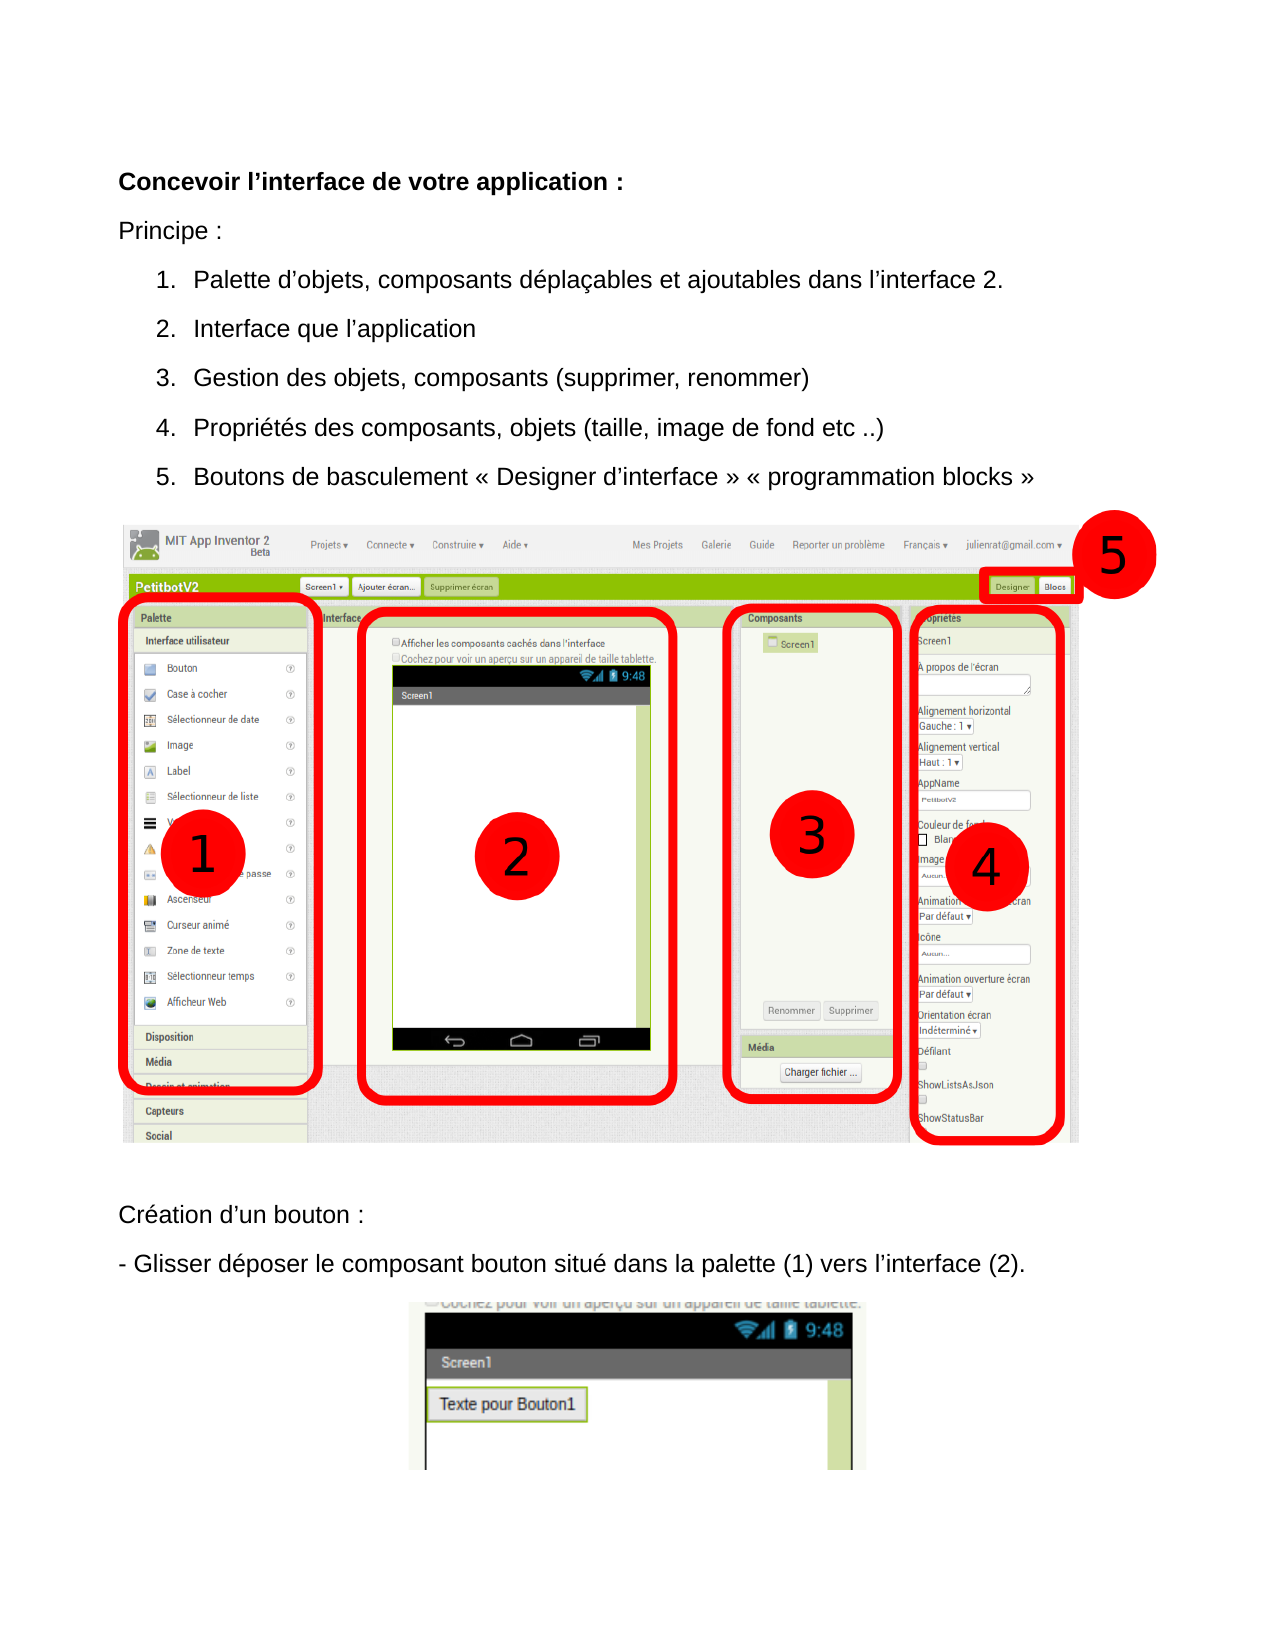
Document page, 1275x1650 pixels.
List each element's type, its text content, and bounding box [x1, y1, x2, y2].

list Gestion des objets, composants (supprimer, renommer) [156, 363, 1157, 392]
text - Glisser déposer le composant bouton situé dans la palette (1) vers l’interface (2). [118, 1249, 1157, 1278]
text Concevoir l’interface de votre application : [118, 167, 1157, 196]
text Création d’un bouton : [118, 1200, 1157, 1229]
list Interface que l’application [156, 314, 1157, 343]
picture [408, 1302, 867, 1470]
picture [118, 510, 1157, 1146]
list Boutons de basculement « Designer d’interface » « programmation blocks » [156, 462, 1157, 490]
list Palette d’objets, composants déplaçables et ajoutables dans l’interface 2. [156, 265, 1157, 294]
list Propriétés des composants, objets (taille, image de fond etc ..) [156, 412, 1157, 441]
text Principe : [118, 216, 1157, 245]
